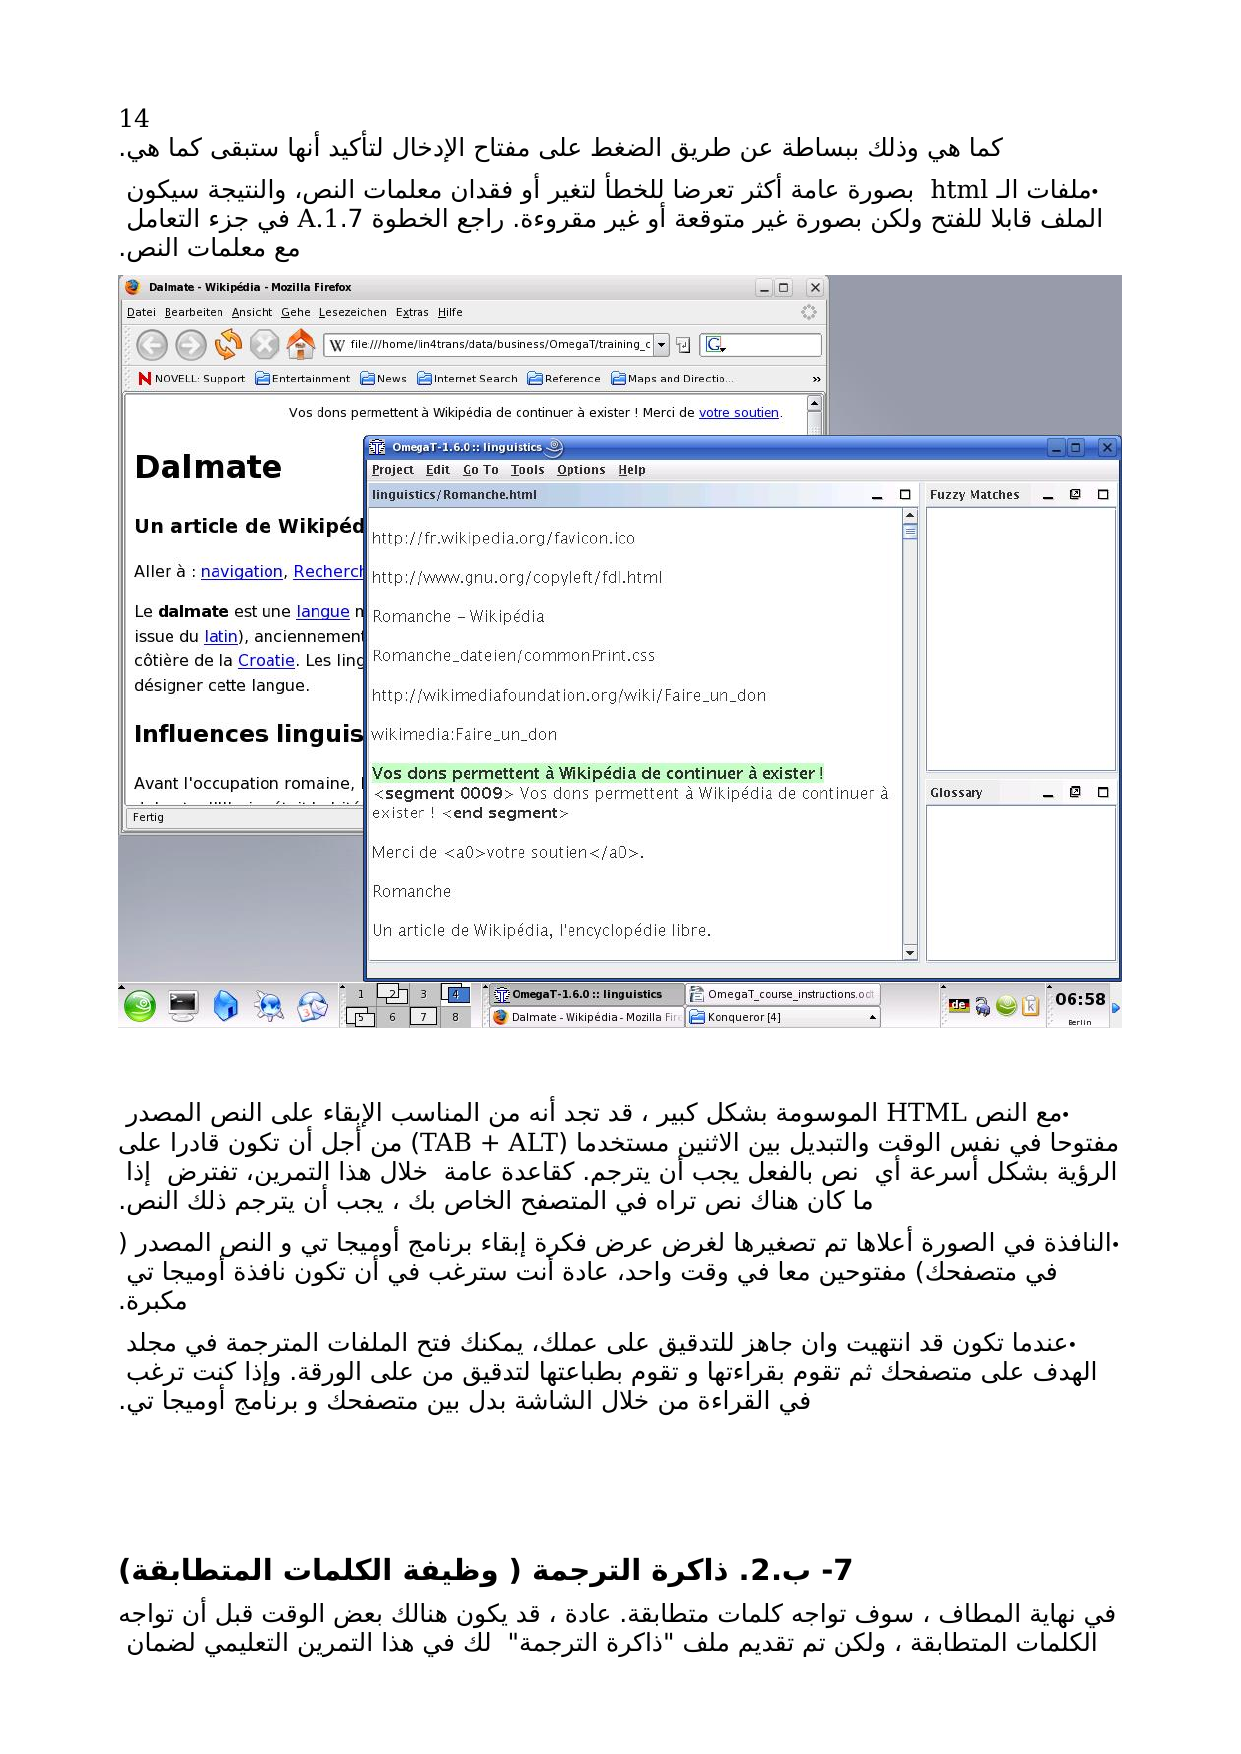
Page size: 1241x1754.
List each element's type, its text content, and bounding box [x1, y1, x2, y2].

text في نهاية المطاف ، سوف تواجه كلمات متطابقة. عادة ، قد يكون هنالك بعض الوقت قبل أن تواجه الكلمات المتطابقة ، ولكن تم تقديم ملف "ذاكرة الترجمة" لك في هذا التمرين التعليمي لضمان أن تجد على الأقل بعض من الكلمات المتطابقة، وهي عبارة عن أجزاء (جمل) تحمل درجة من الشبه للجزء الذي تقوم بترجمته وقد تكون ضمن نفس مشروع العمل الحالي(إما في النص الحالي الذي تقوم بترجمته أو في مكان آخر حيث يتألف المشروع من عدة ملفات نص مصدر، فيكون في نص آخر ضمن نفس المشروع) .أو قد يكون في ذاكرة الترجمة التي وضعتها في مجلد tm. بما أن ملفات الذاكرة ضمن المجلد tm هي نتاج عمل ترجمة سابق عليه فانت لن يكون لديك ملفات ذاكرة مفيدة ما لم يكن لديك أعمال ترجمة سابقة في أوميجا تي، وقد و ضعتها ضمن مجلد ذاكرة الترجمة لمشروعك الجديد. [118, 1599, 1122, 1658]
list عندما تكون قد انتهيت وان جاهز للتدقيق على عملك، يمكنك فتح الملفات المترجمة في مجلد الهدف على متصفحك ثم تقوم بقراءتها و تقوم بطباعتها لتدقيق من على الورقة. وإذا كنت ترغب في القراءة من خلال الشاشة بدل بين متصفحك و برنامج أوميجا تي. [118, 1328, 1122, 1474]
list ملفات الـ html بصورة عامة أكثر تعرضا للخطأ لتغير أو فقدان معلمات النص، والنتيجة سيكون الملف قابلا للفتح ولكن بصورة غير متوقعة أو غير مقروءة. راجع الخطوة 7.A.1 في جزء التعامل مع معلمات النص. [118, 175, 1122, 262]
list مع النص HTML الموسومة بشكل كبير ، قد تجد أنه من المناسب الإبقاء على النص المصدر مفتوحا في نفس الوقت والتبديل بين الاثنين مستخدما (TAB + ALT) من أجل أن تكون قادرا على الرؤية بشكل أسرعة أي نص بالفعل يجب أن يترجم. كقاعدة عامة خلال هذا التمرين، تفترض إذا ما كان هناك نص تراه في المتصفح الخاص بك ، يجب أن يترجم ذلك النص. [118, 1099, 1122, 1215]
subtitle 7- ب.2. ذاكرة الترجمة ( وظيفة الكلمات المتطابقة) [118, 1553, 1122, 1587]
list عندما تقوم بترجمة ملفات html ، ستواجه كثيرا من الشفرات التي لا تحتاج ترجمة، خاصة عند بداية كل ملف. وفي كثير من الحالات كل الأجزاء ( الجمل)، مثل روابط الصفحات، يمكن أن تترك كما هي وذلك ببساطة عن طريق الضغط على مفتاح الإدخال لتأكيد أنها ستبقى كما هي. [118, 133, 1122, 162]
list النافذة في الصورة أعلاها تم تصغيرها لغرض عرض فكرة إبقاء برنامج أوميجا تي و النص المصدر ( في متصفحك) مفتوحين معا في وقت واحد، عادة أنت سترغب في أن تكون نافذة أوميجا تي مكبرة. [118, 1228, 1122, 1315]
